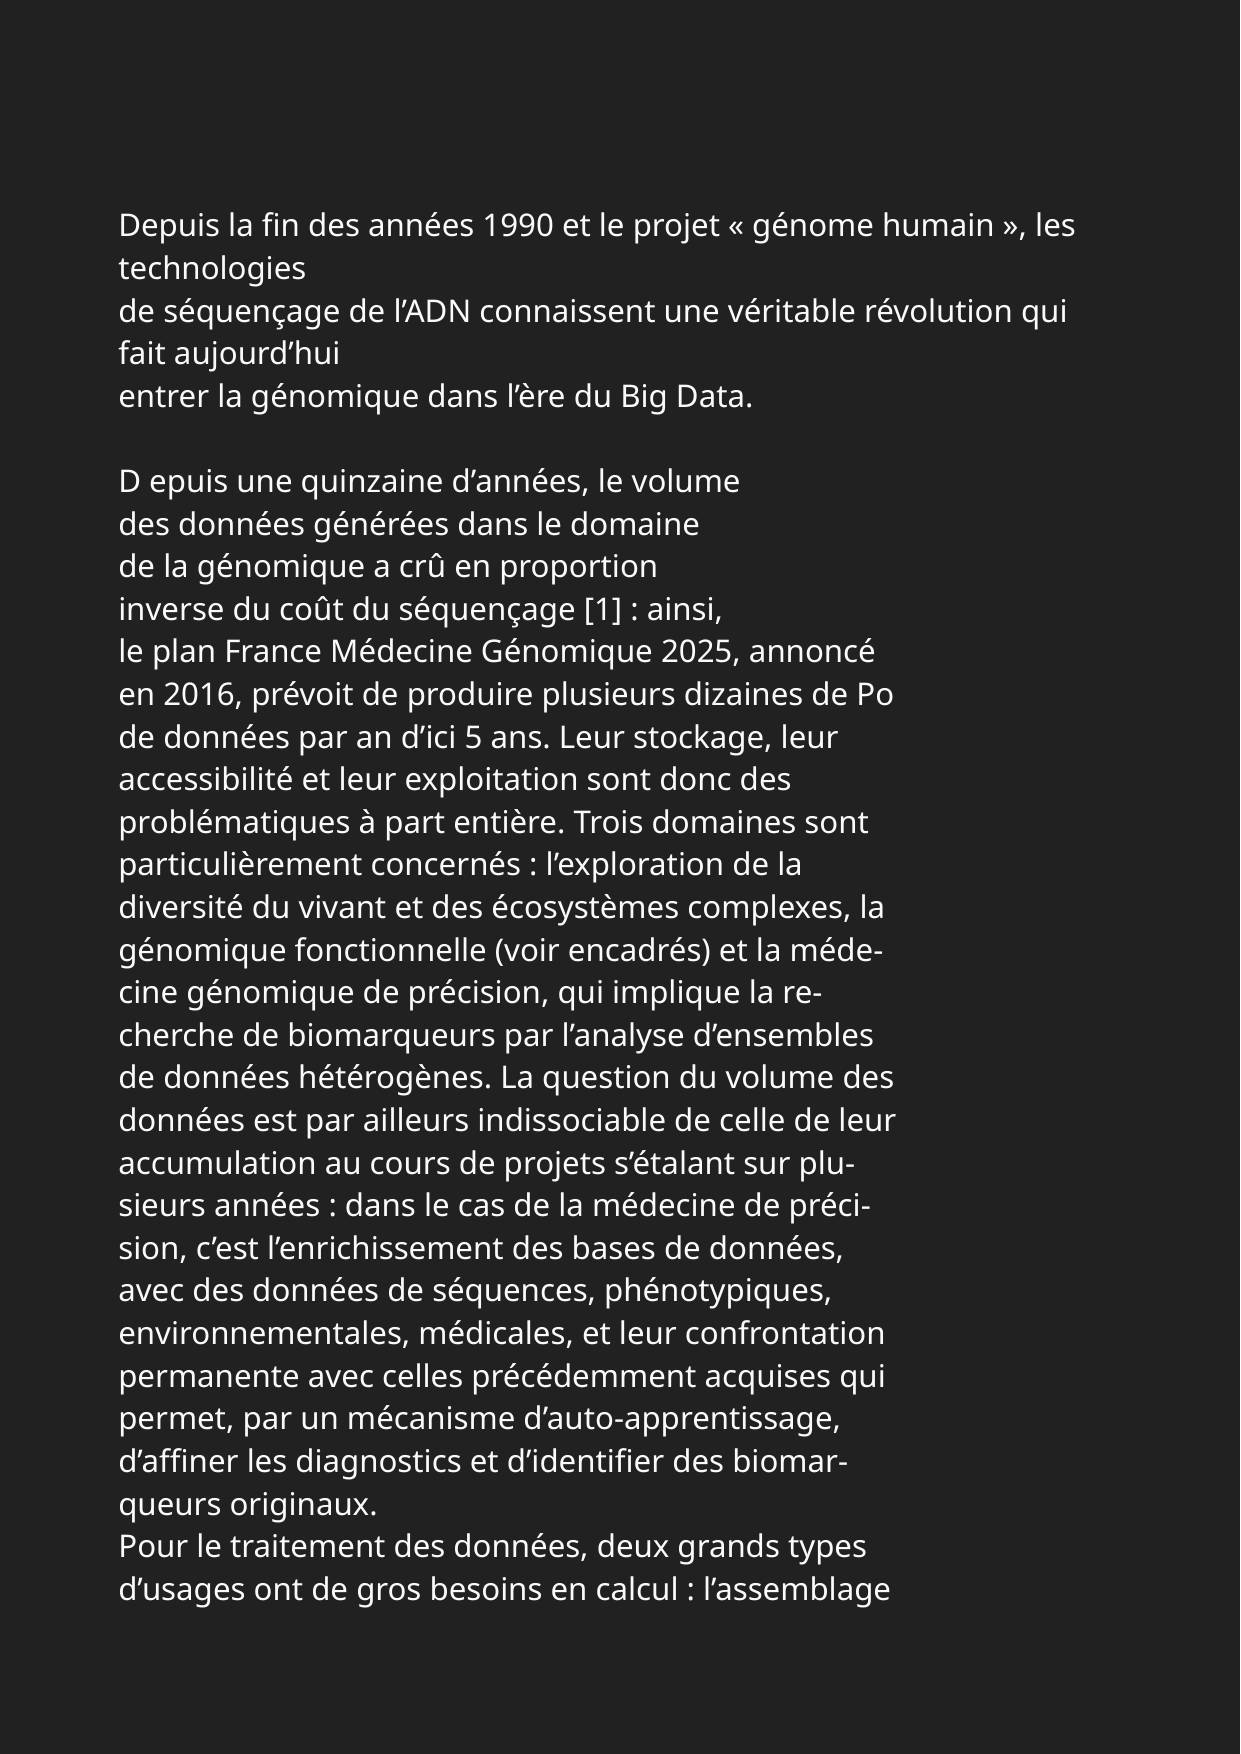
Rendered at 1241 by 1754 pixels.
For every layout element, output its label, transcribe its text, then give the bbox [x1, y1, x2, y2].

text en 2016, prévoit de produire plusieurs dizaines de Po [118, 672, 1122, 714]
text queurs originaux. [118, 1481, 1122, 1524]
text sion, c’est l’enrichissement des bases de données, [118, 1226, 1122, 1268]
text données est par ailleurs indissociable de celle de leur [118, 1098, 1122, 1141]
text Depuis la fin des années 1990 et le projet « génome humain », les technologies [118, 203, 1122, 288]
text permanente avec celles précédemment acquises qui [118, 1354, 1122, 1396]
text le plan France Médecine Génomique 2025, annoncé [118, 629, 1122, 672]
text cine génomique de précision, qui implique la re- [118, 970, 1122, 1013]
text problématiques à part entière. Trois domaines sont [118, 800, 1122, 842]
text accessibilité et leur exploitation sont donc des [118, 757, 1122, 800]
text cherche de biomarqueurs par l’analyse d’ensembles [118, 1013, 1122, 1055]
text accumulation au cours de projets s’étalant sur plu- [118, 1141, 1122, 1183]
text de la génomique a crû en proportion [118, 544, 1122, 587]
text sieurs années : dans le cas de la médecine de préci- [118, 1183, 1122, 1226]
text d’usages ont de gros besoins en calcul : l’assemblage [118, 1567, 1122, 1609]
text d’affiner les diagnostics et d’identifier des biomar- [118, 1439, 1122, 1481]
text inverse du coût du séquençage [1] : ainsi, [118, 587, 1122, 629]
text de séquençage de l’ADN connaissent une véritable révolution qui fait aujourd’hui [118, 288, 1122, 374]
text Pour le traitement des données, deux grands types [118, 1524, 1122, 1567]
text environnementales, médicales, et leur confrontation [118, 1311, 1122, 1354]
text avec des données de séquences, phénotypiques, [118, 1268, 1122, 1311]
text génomique fonctionnelle (voir encadrés) et la méde- [118, 928, 1122, 970]
text particulièrement concernés : l’exploration de la [118, 842, 1122, 885]
text entrer la génomique dans l’ère du Big Data. [118, 374, 1122, 416]
text de données par an d’ici 5 ans. Leur stockage, leur [118, 714, 1122, 757]
text D epuis une quinzaine d’années, le volume [118, 459, 1122, 502]
text de données hétérogènes. La question du volume des [118, 1055, 1122, 1098]
text diversité du vivant et des écosystèmes complexes, la [118, 885, 1122, 928]
text permet, par un mécanisme d’auto-apprentissage, [118, 1396, 1122, 1439]
text des données générées dans le domaine [118, 502, 1122, 544]
